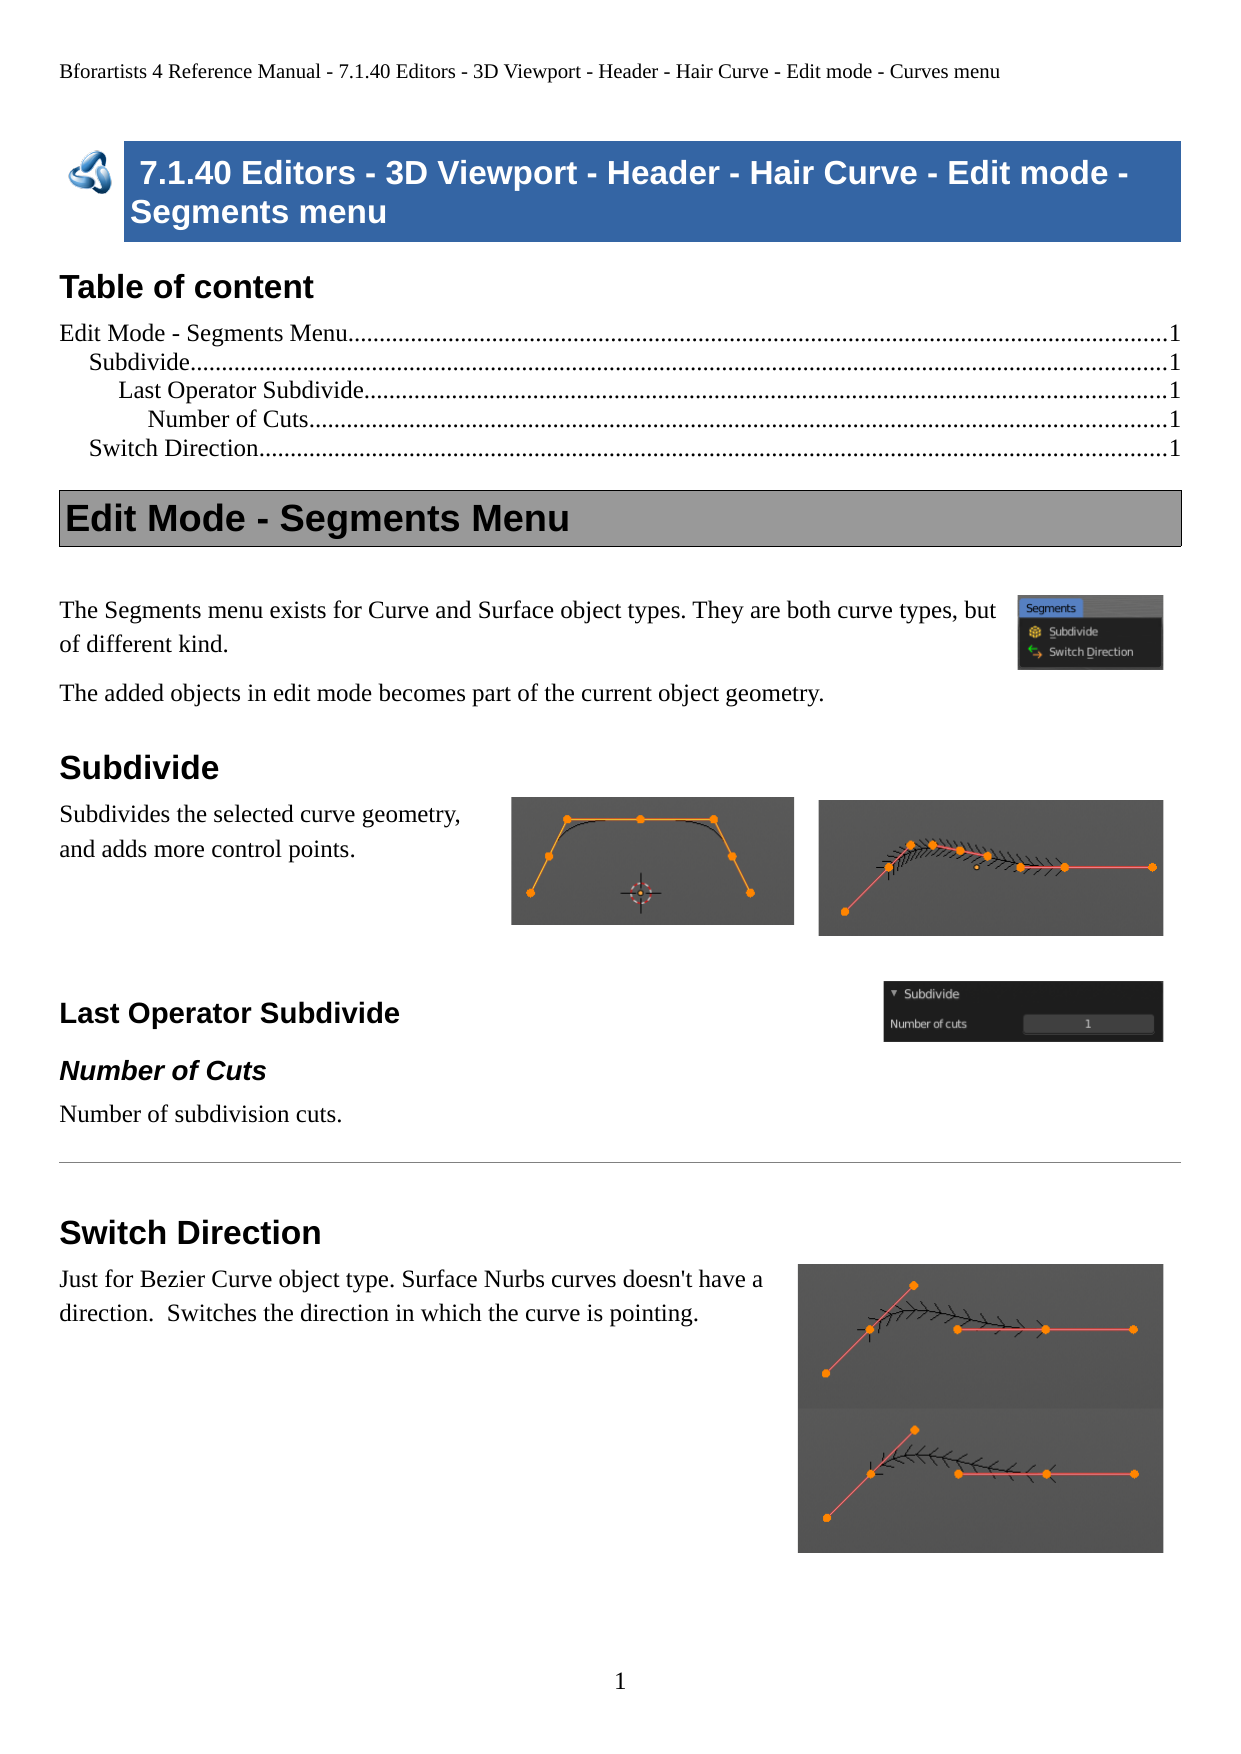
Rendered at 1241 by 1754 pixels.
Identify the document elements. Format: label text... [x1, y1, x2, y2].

text [795, 799, 1181, 863]
text Number of subdivision cuts. [59, 1099, 1181, 1127]
picture [511, 797, 795, 925]
picture [1017, 595, 1164, 670]
subtitle Switch Direction [59, 1213, 1181, 1251]
subtitle Table of content [59, 267, 1181, 305]
text Subdivides the selected curve geometry, and adds more control points. [59, 799, 511, 863]
table_header Edit Mode - Segments Menu [60, 491, 1181, 546]
text The Segments menu exists for Curve and Surface object types. They are both curve types, but of different kind. [59, 595, 1017, 658]
subtitle Last Operator Subdivide [59, 996, 883, 1029]
text Just for Bezier Curve object type. Surface Nurbs curves doesn't have a direction. Switches the direction in which the curve is pointing. [59, 1264, 797, 1327]
text Last Operator Subdivide 1 [118, 375, 1181, 404]
picture [797, 1264, 1164, 1553]
text Subdivide 1 [88, 347, 1181, 375]
text Edit Mode - Segments Menu 1 [59, 318, 1181, 347]
table_header [59, 141, 124, 242]
text The added objects in edit mode becomes part of the current object geometry. [59, 678, 1181, 707]
subtitle Number of Cuts [59, 1054, 1181, 1086]
picture [65, 147, 114, 197]
text Number of Cuts 1 [147, 404, 1181, 433]
subtitle Subdivide [59, 748, 1181, 787]
picture [883, 981, 1164, 1042]
picture [818, 800, 1164, 936]
table_header 7.1.40 Editors - 3D Viewport - Header - Hair Curve - Edit mode - Segments menu [124, 141, 1181, 242]
subtitle [1164, 996, 1181, 1029]
text Switch Direction 1 [88, 433, 1181, 462]
